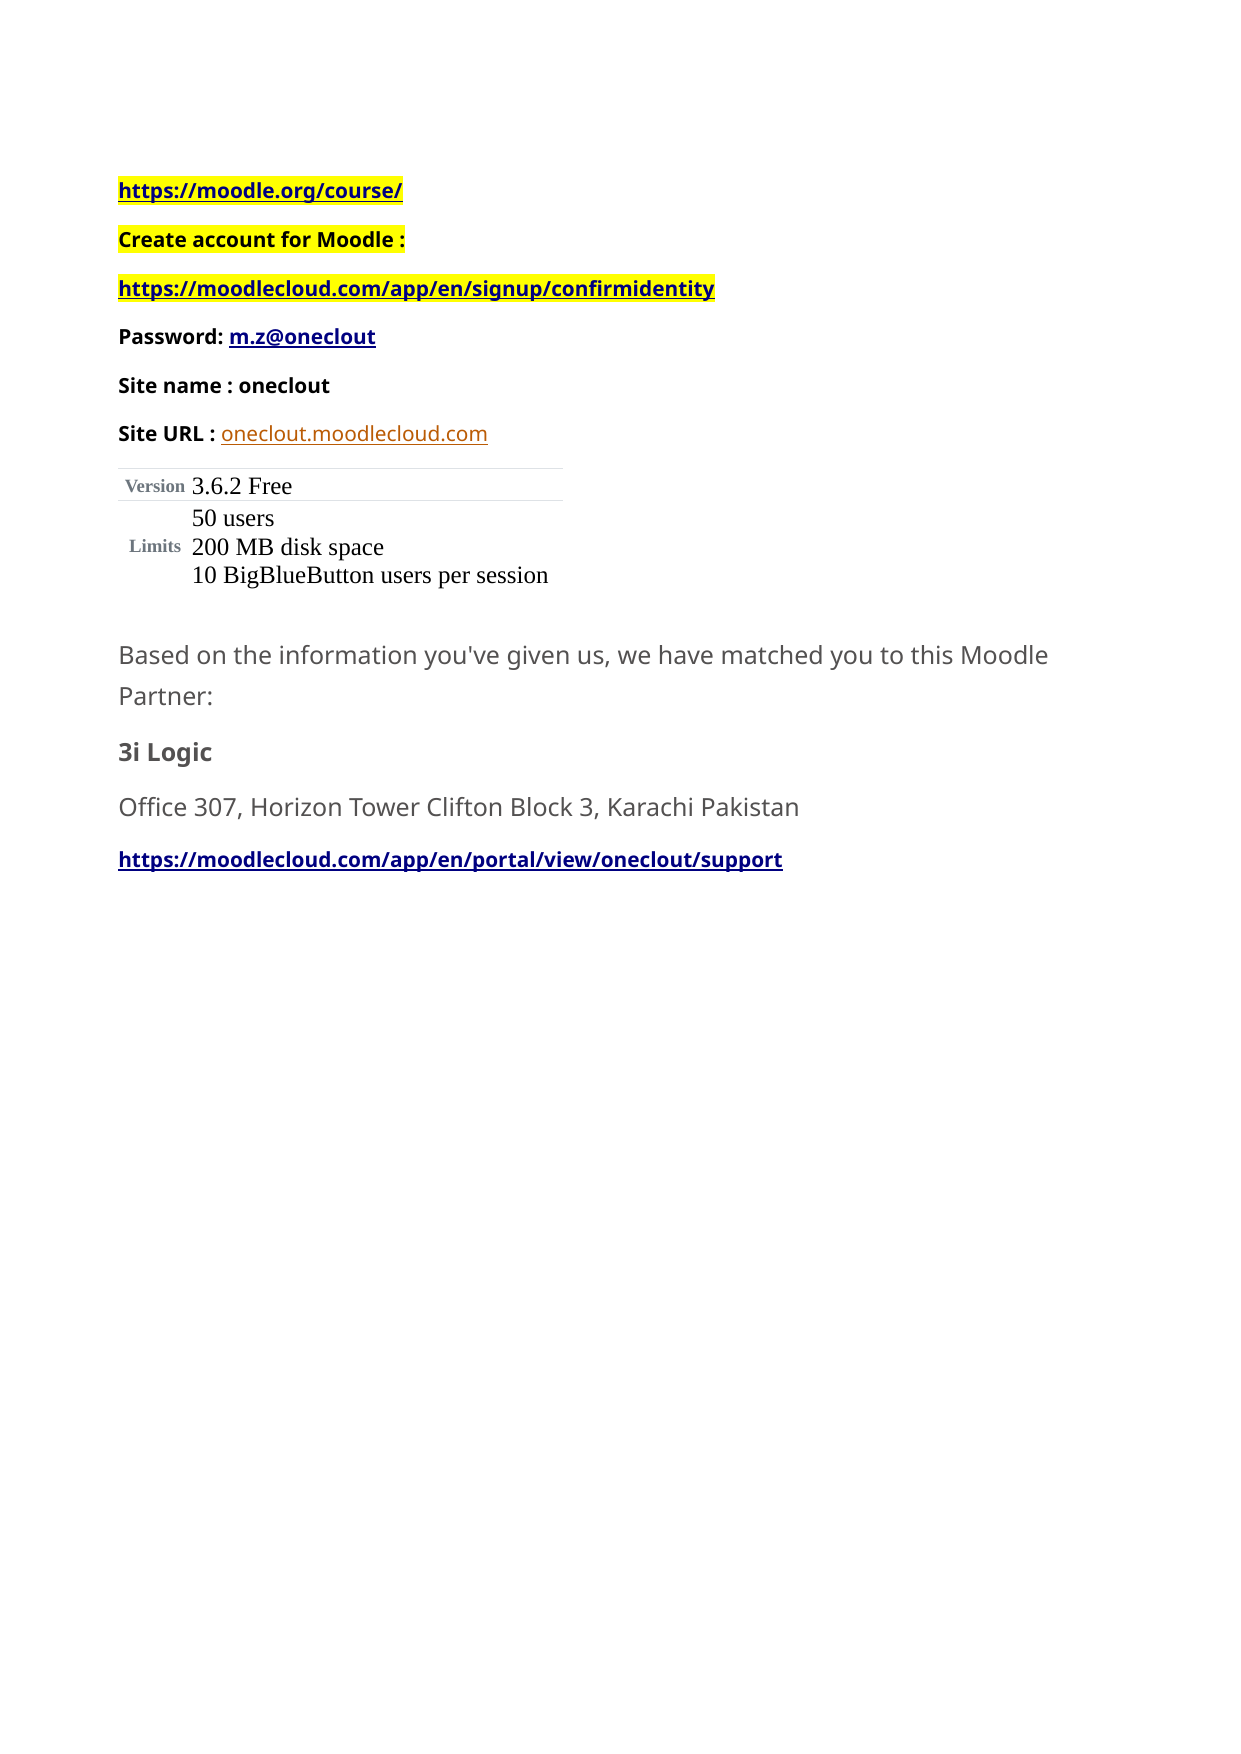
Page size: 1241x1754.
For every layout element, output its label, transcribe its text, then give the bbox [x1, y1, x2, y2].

text Based on the information you've given us, we have matched you to this Moodle Partner: [118, 638, 1122, 713]
text Password: m.z@oneclout [118, 322, 1122, 351]
text Site URL : oneclout.moodlecloud.com [118, 419, 1122, 448]
text Create account for Moodle : [118, 225, 1122, 253]
table_cell 50 users 200 MB disk space 10 BigBlueButton users per session [192, 501, 563, 589]
text https://moodlecloud.com/app/en/signup/confirmidentity [118, 274, 1122, 302]
table_header 3.6.2 Free [192, 469, 563, 500]
text https://moodle.org/course/ [118, 176, 1122, 205]
table_cell Limits [118, 501, 192, 589]
text Office 307, Horizon Tower Clifton Block 3, Karachi Pakistan [118, 789, 1122, 824]
text https://moodlecloud.com/app/en/portal/view/oneclout/support [118, 845, 1122, 873]
text Site name : oneclout [118, 371, 1122, 399]
table_header Version [118, 469, 192, 500]
text 3i Logic [118, 734, 1122, 768]
